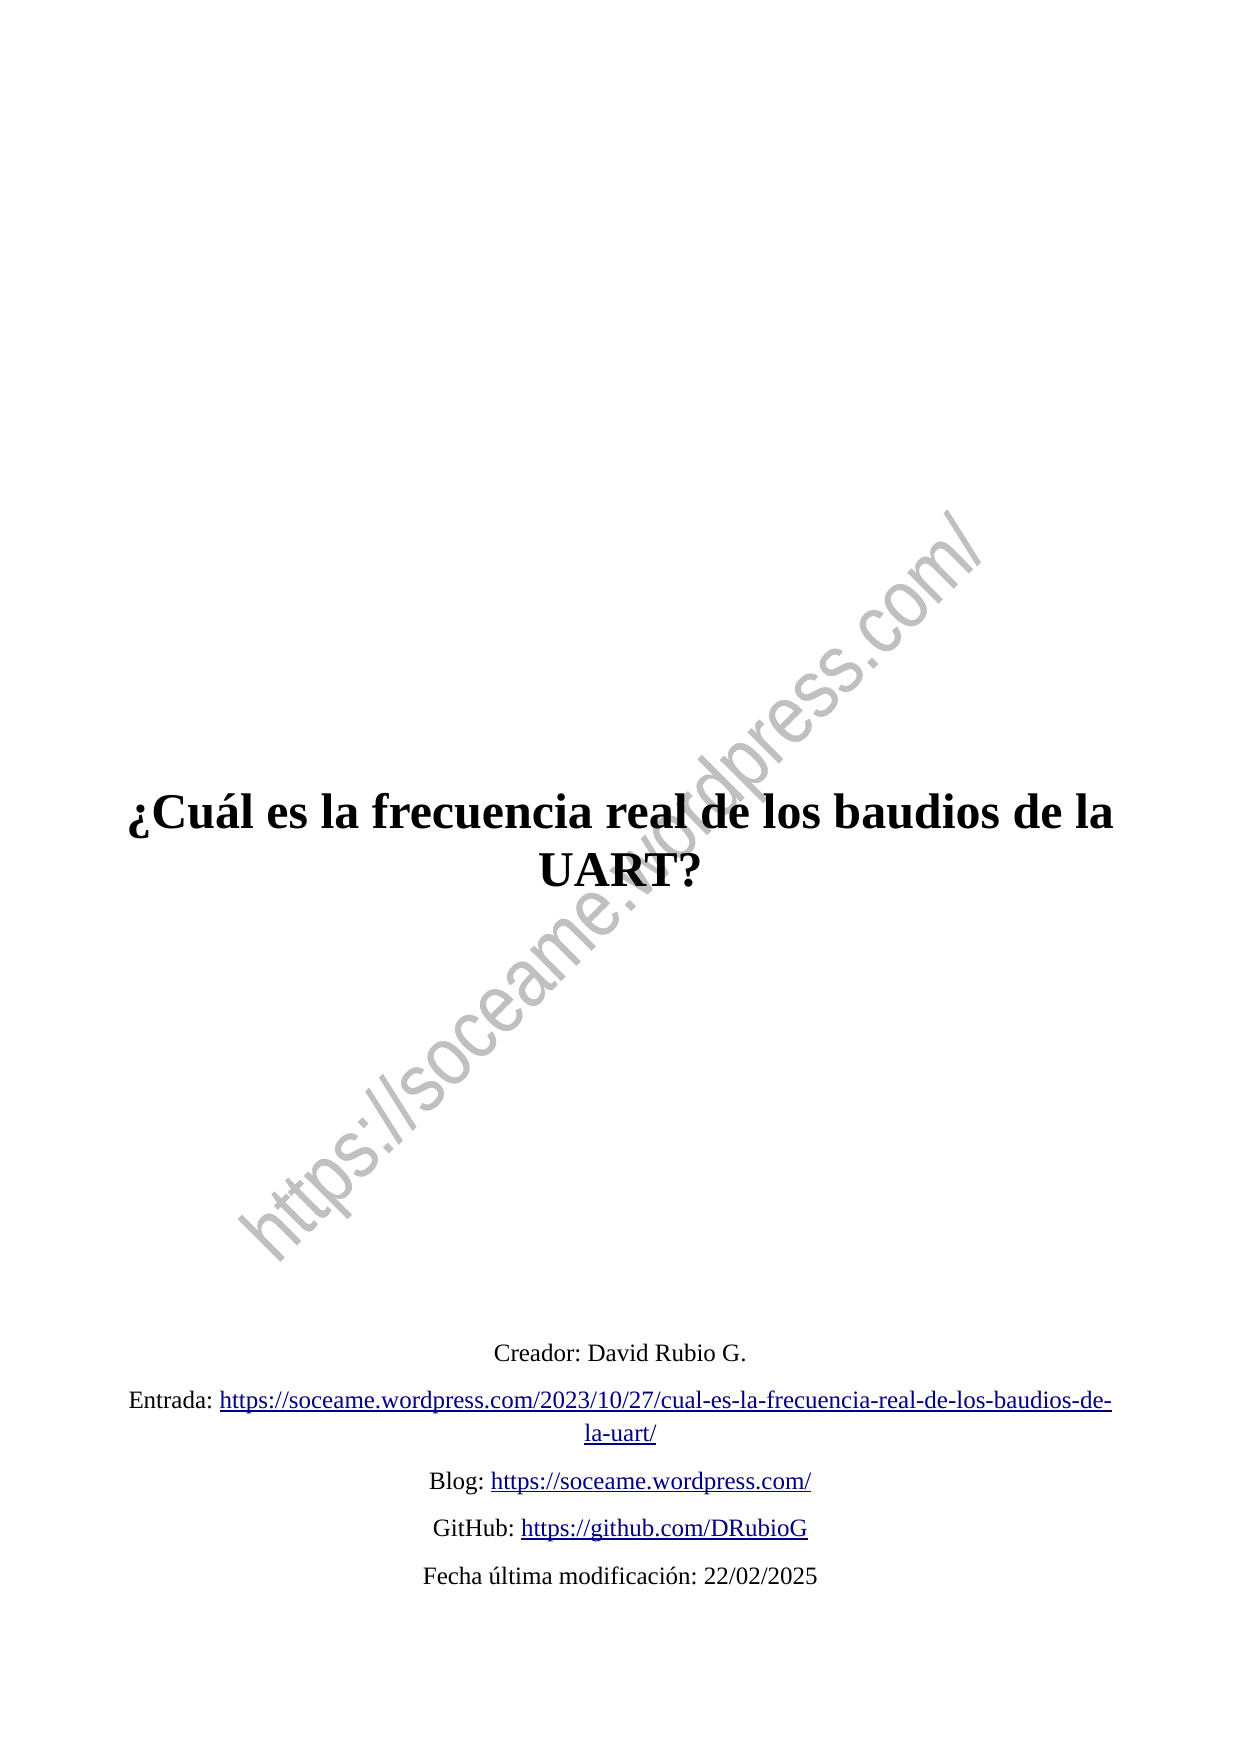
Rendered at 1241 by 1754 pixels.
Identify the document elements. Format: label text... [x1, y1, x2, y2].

text Fecha última modificación: 22/02/2025 [118, 1561, 1122, 1590]
text GitHub: https://github.com/DRubioG [118, 1513, 1122, 1542]
text Entrada: https://soceame.wordpress.com/2023/10/27/cual-es-la-frecuencia-real-de-los-baudios-de-la-uart/ [118, 1385, 1122, 1447]
text Creador: David Rubio G. [118, 1338, 1122, 1366]
text Blog: https://soceame.wordpress.com/ [118, 1466, 1122, 1495]
subtitle ¿Cuál es la frecuencia real de los baudios de la UART? [118, 782, 1122, 897]
